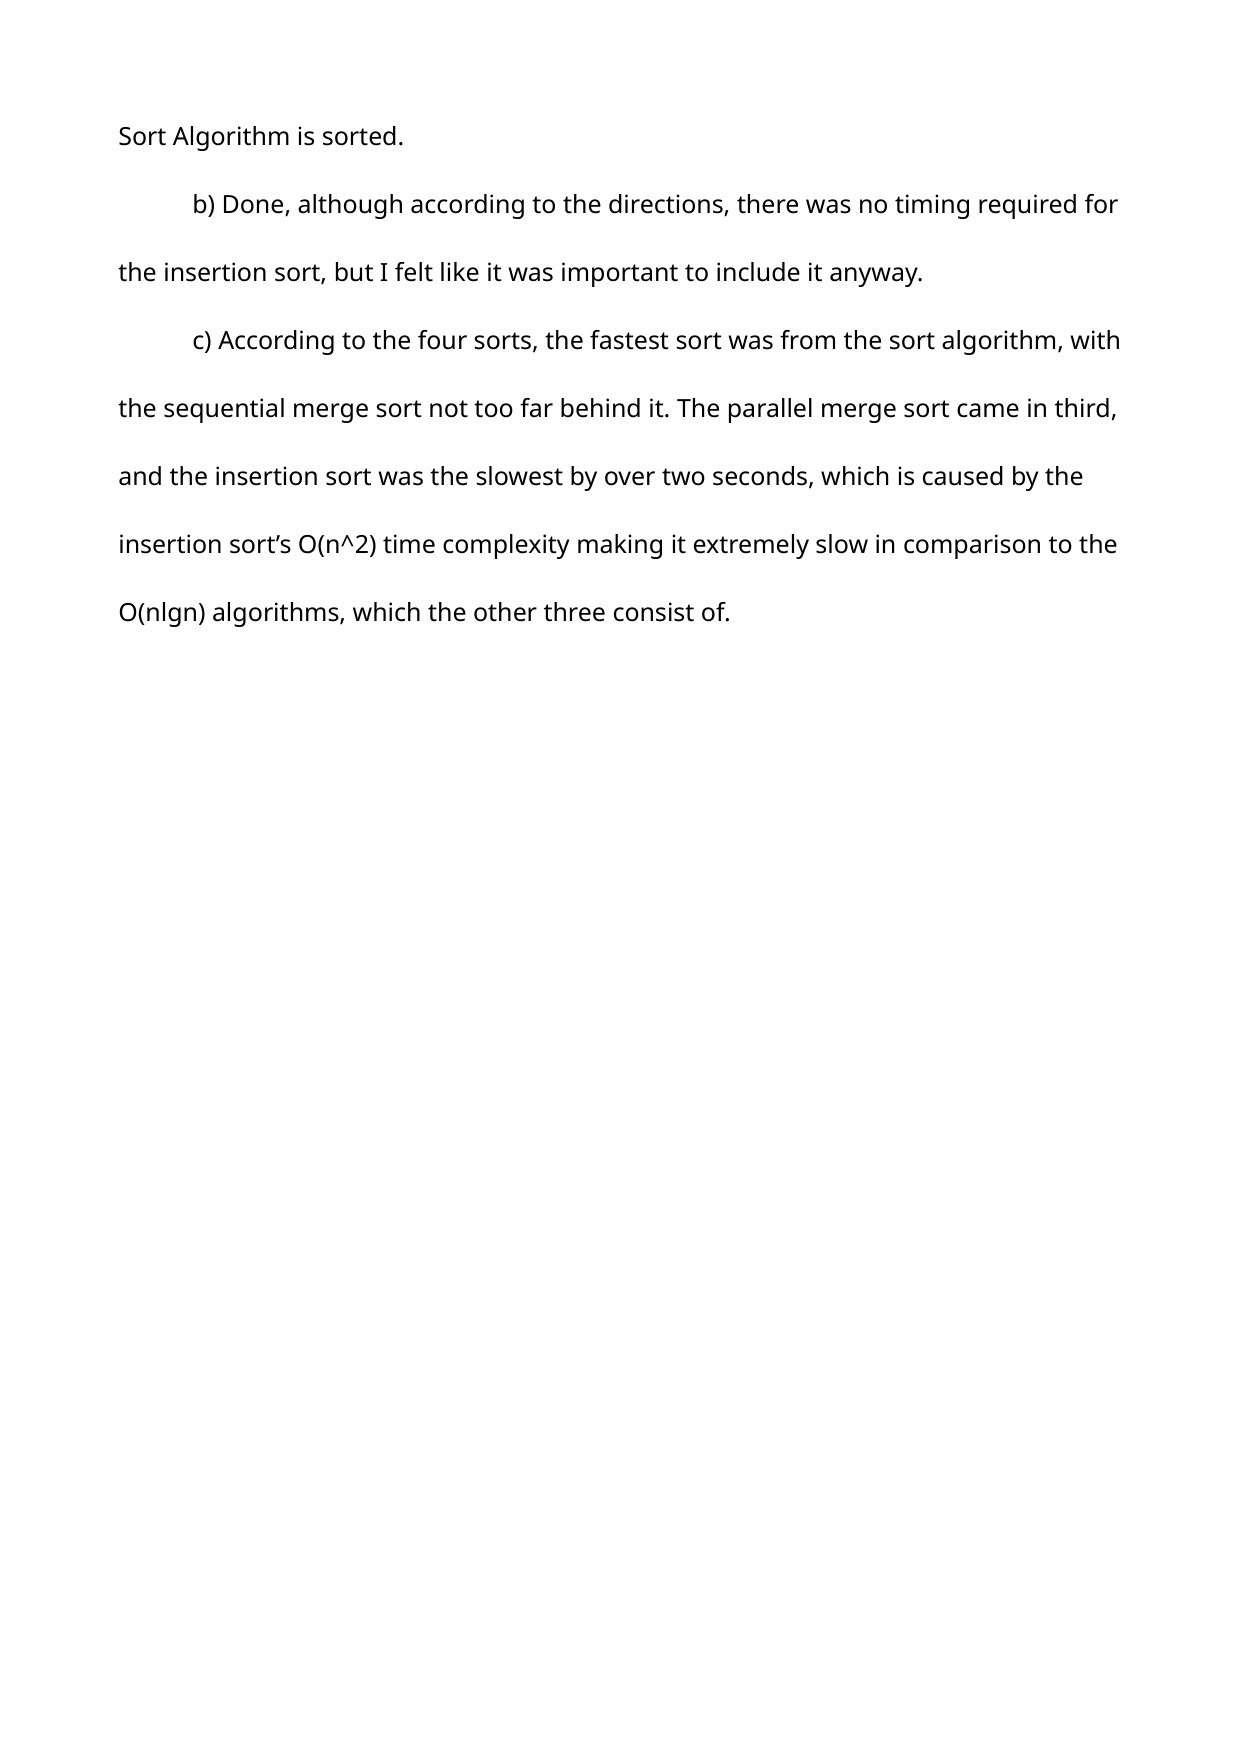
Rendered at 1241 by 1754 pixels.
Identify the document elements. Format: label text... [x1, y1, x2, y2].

text b) Done, although according to the directions, there was no timing required for the insertion sort, but I felt like it was important to include it anyway. [118, 186, 1122, 288]
text c) According to the four sorts, the fastest sort was from the sort algorithm, with the sequential merge sort not too far behind it. The parallel merge sort came in third, and the insertion sort was the slowest by over two seconds, which is caused by the insertion sort’s O(n^2) time complexity making it extremely slow in comparison to the O(nlgn) algorithms, which the other three consist of. [118, 322, 1122, 629]
text Sort Algorithm is sorted. [118, 118, 1122, 152]
